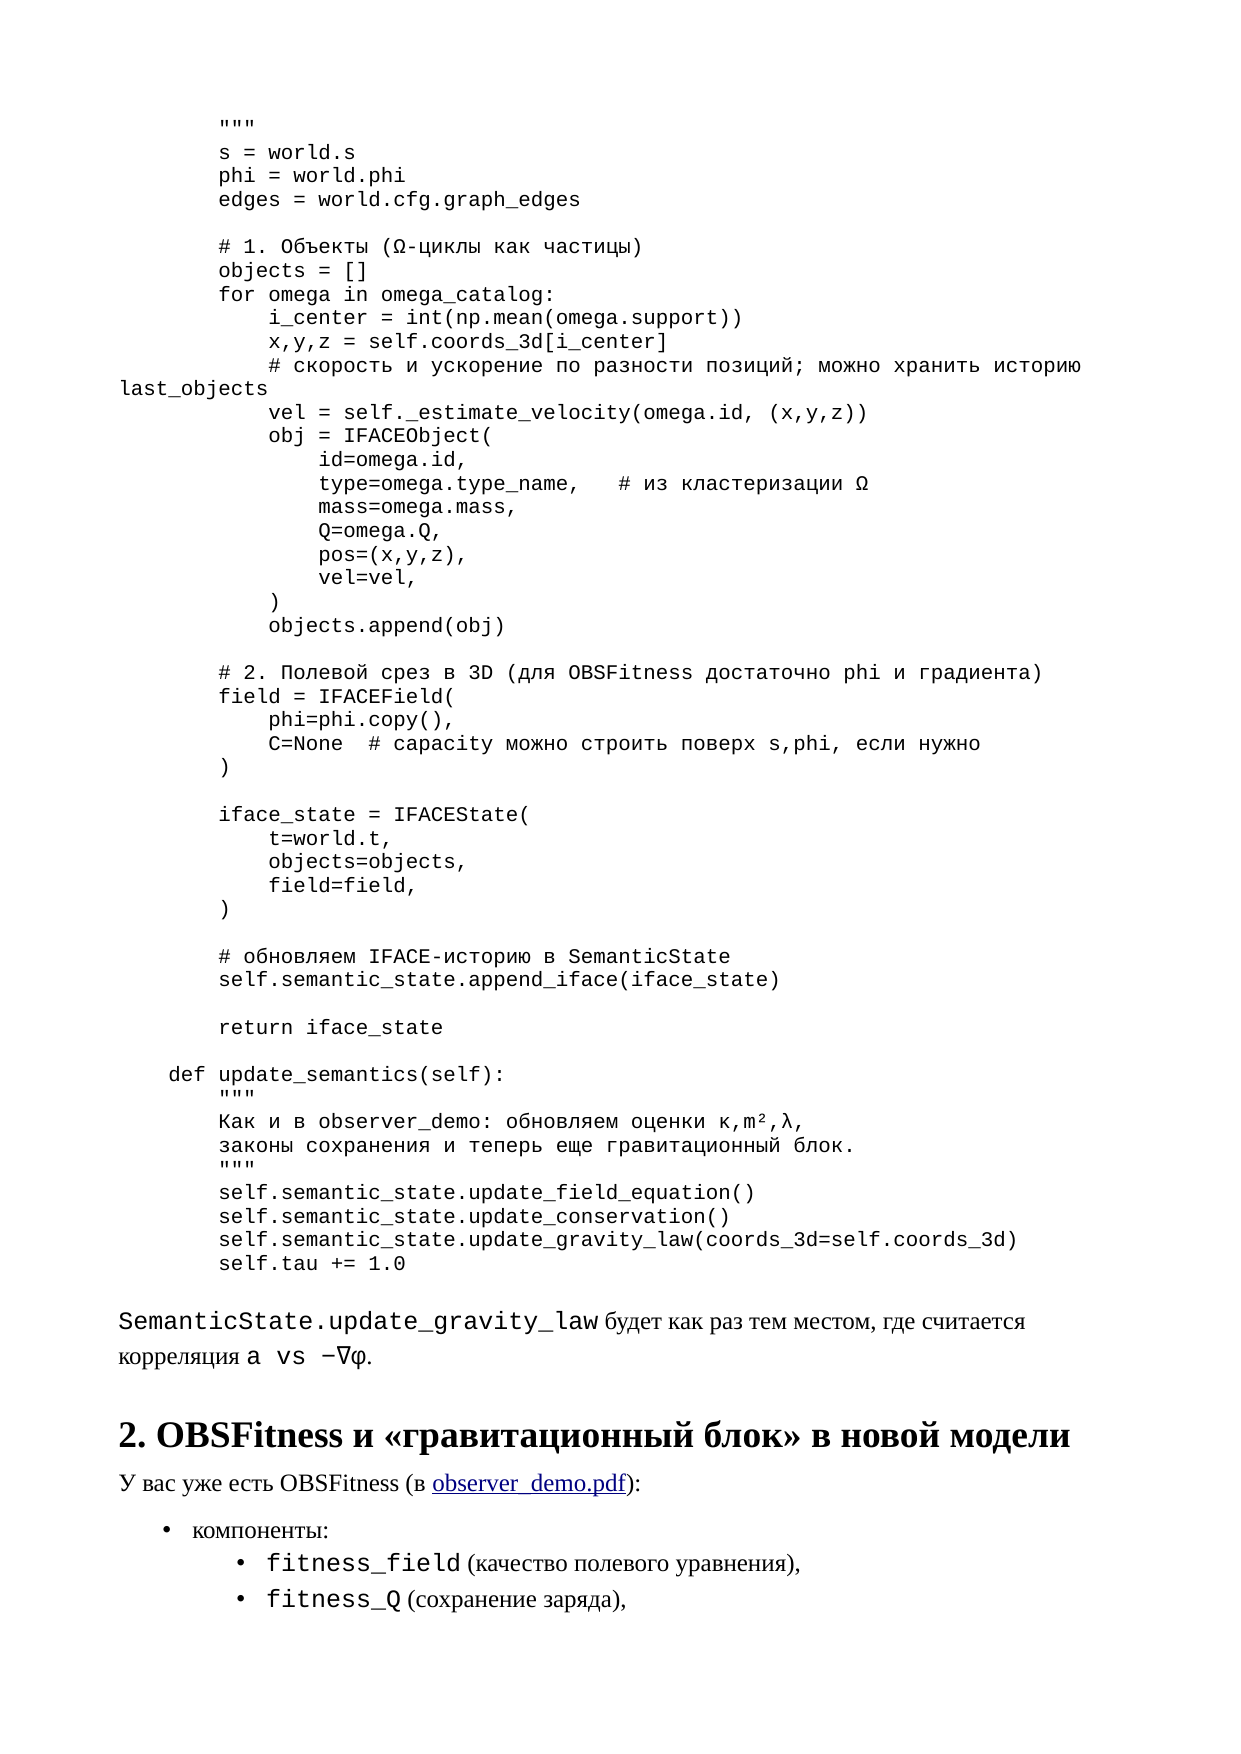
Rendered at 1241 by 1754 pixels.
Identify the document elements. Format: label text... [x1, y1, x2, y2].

text SemanticState.update_gravity_law будет как раз тем местом, где считается корреляция a vs −∇φ. [118, 1306, 1122, 1372]
text # скорость и ускорение по разности позиций; можно хранить историю last_objects [118, 354, 1122, 402]
text """ [118, 118, 1122, 142]
text for omega in omega_catalog: [118, 284, 1122, 307]
text """ [118, 1088, 1122, 1111]
text return iface_state [118, 1017, 1122, 1040]
text obj = IFACEObject( [118, 426, 1122, 449]
text phi = world.phi [118, 165, 1122, 189]
text x,y,z = self.coords_3d[i_center] [118, 331, 1122, 354]
text vel=vel, [118, 567, 1122, 591]
text self.semantic_state.update_conservation() [118, 1206, 1122, 1229]
text t=world.t, [118, 827, 1122, 851]
text objects.append(obj) [118, 615, 1122, 638]
subtitle 2. OBSFitness и «гравитационный блок» в новой модели [118, 1412, 1122, 1455]
text objects=objects, [118, 851, 1122, 875]
text C=None # capacity можно строить поверх s,phi, если нужно [118, 733, 1122, 757]
text field=field, [118, 875, 1122, 898]
text i_center = int(np.mean(omega.support)) [118, 307, 1122, 331]
text pos=(x,y,z), [118, 544, 1122, 567]
text iface_state = IFACEState( [118, 804, 1122, 827]
text self.semantic_state.update_gravity_law(coords_3d=self.coords_3d) [118, 1229, 1122, 1253]
text id=omega.id, [118, 449, 1122, 473]
list fitness_field (качество полевого уравнения), [236, 1548, 1122, 1579]
text self.tau += 1.0 [118, 1253, 1122, 1277]
text # обновляем IFACE-историю в SemanticState [118, 946, 1122, 969]
text ) [118, 591, 1122, 615]
text """ [118, 1158, 1122, 1182]
list fitness_Q (сохранение заряда), [236, 1584, 1122, 1615]
text edges = world.cfg.graph_edges [118, 189, 1122, 213]
text ) [118, 757, 1122, 780]
text self.semantic_state.update_field_equation() [118, 1182, 1122, 1206]
text def update_semantics(self): [118, 1064, 1122, 1088]
text Q=omega.Q, [118, 520, 1122, 544]
text field = IFACEField( [118, 686, 1122, 709]
text phi=phi.copy(), [118, 709, 1122, 733]
text # 2. Полевой срез в 3D (для OBSFitness достаточно phi и градиента) [118, 662, 1122, 686]
text Как и в observer_demo: обновляем оценки κ,m²,λ, [118, 1111, 1122, 1135]
text # 1. Объекты (Ω-циклы как частицы) [118, 236, 1122, 260]
text У вас уже есть OBSFitness (в observer_demo.pdf): [118, 1468, 1122, 1497]
text self.semantic_state.append_iface(iface_state) [118, 969, 1122, 993]
text s = world.s [118, 142, 1122, 165]
text mass=omega.mass, [118, 496, 1122, 520]
text objects = [] [118, 260, 1122, 284]
text ) [118, 898, 1122, 922]
text законы сохранения и теперь еще гравитационный блок. [118, 1135, 1122, 1158]
text vel = self._estimate_velocity(omega.id, (x,y,z)) [118, 402, 1122, 426]
text type=omega.type_name, # из кластеризации Ω [118, 473, 1122, 496]
list компоненты: [162, 1515, 1122, 1544]
